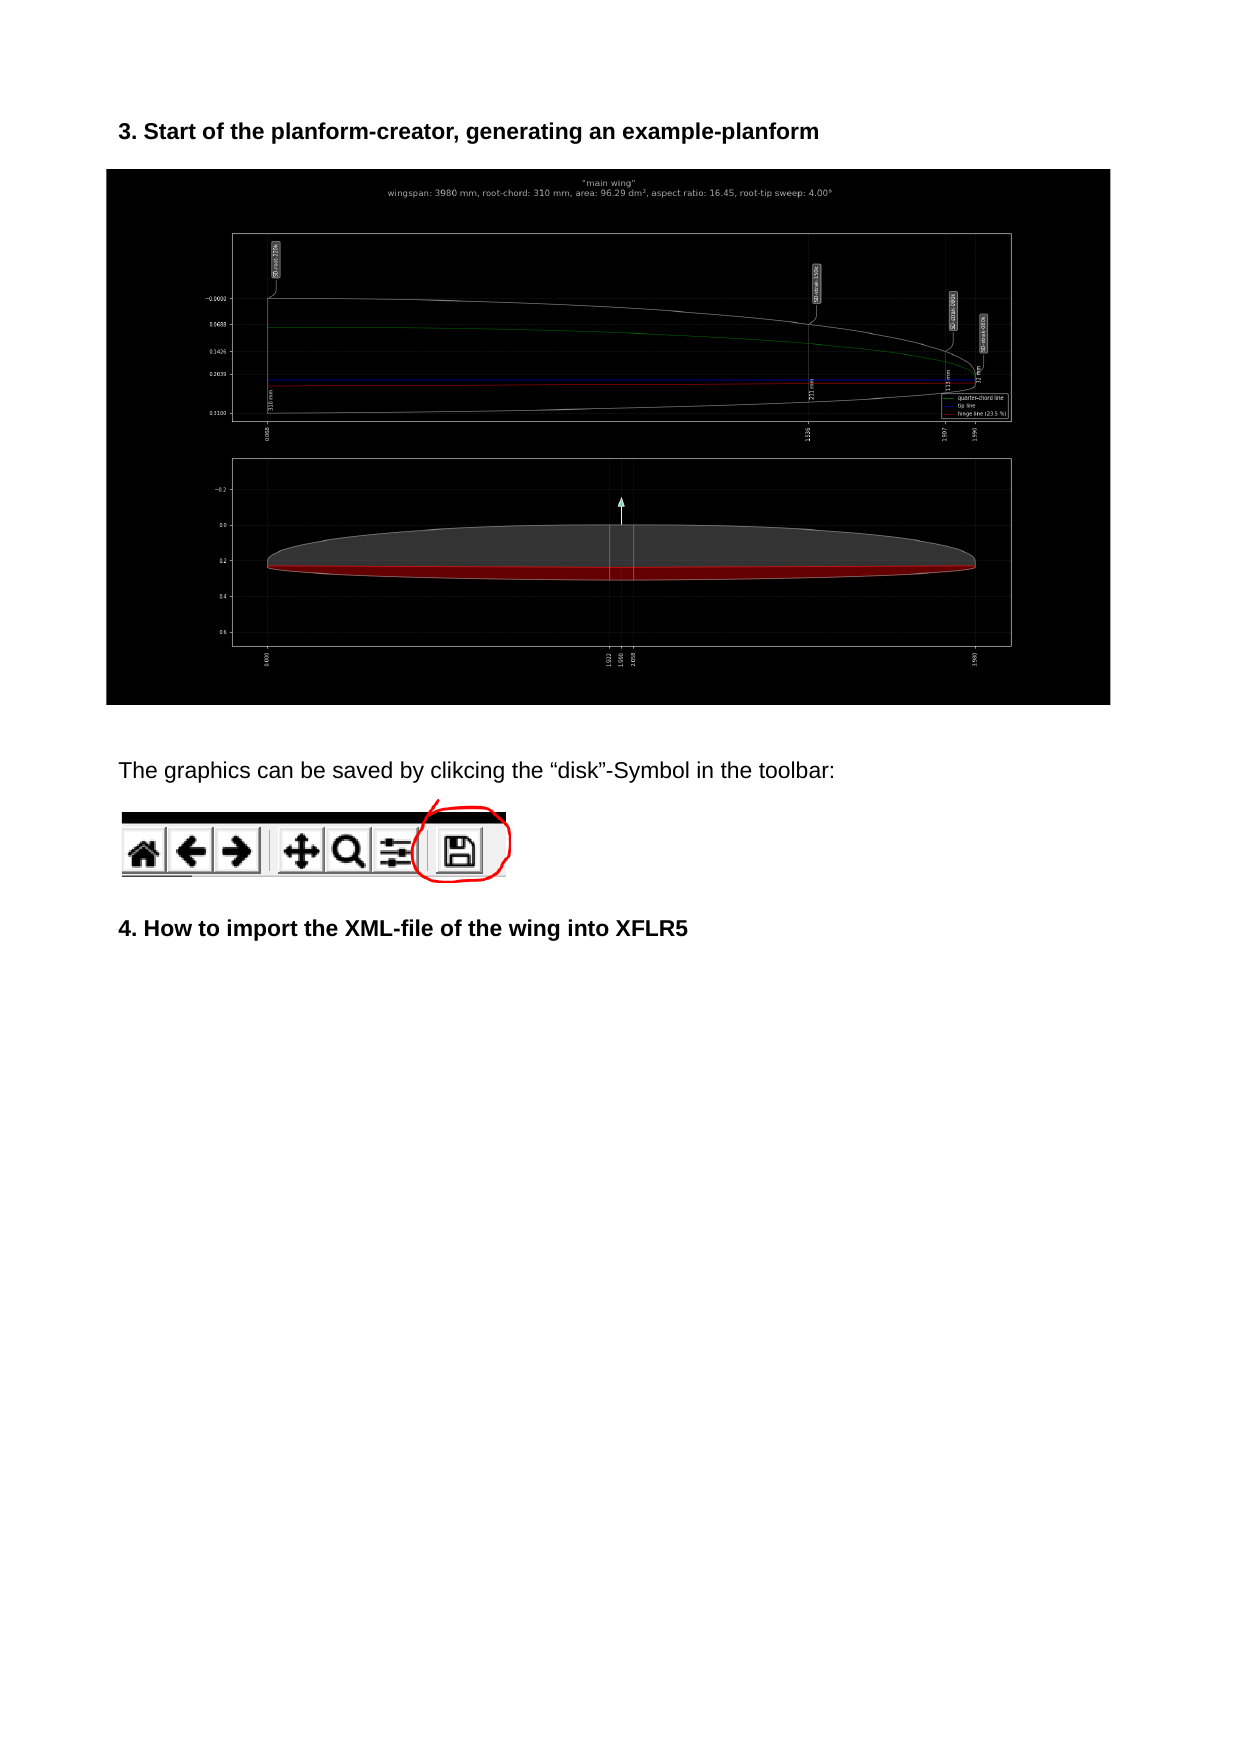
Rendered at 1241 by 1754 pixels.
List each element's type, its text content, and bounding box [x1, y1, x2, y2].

text 3. Start of the planform-creator, generating an example-planform [118, 118, 1122, 144]
text The graphics can be saved by clikcing the “disk”-Symbol in the toolbar: [118, 757, 1122, 783]
picture [106, 169, 1111, 705]
text 4. How to import the XML-file of the wing into XFLR5 [118, 915, 1122, 941]
picture [121, 798, 511, 883]
